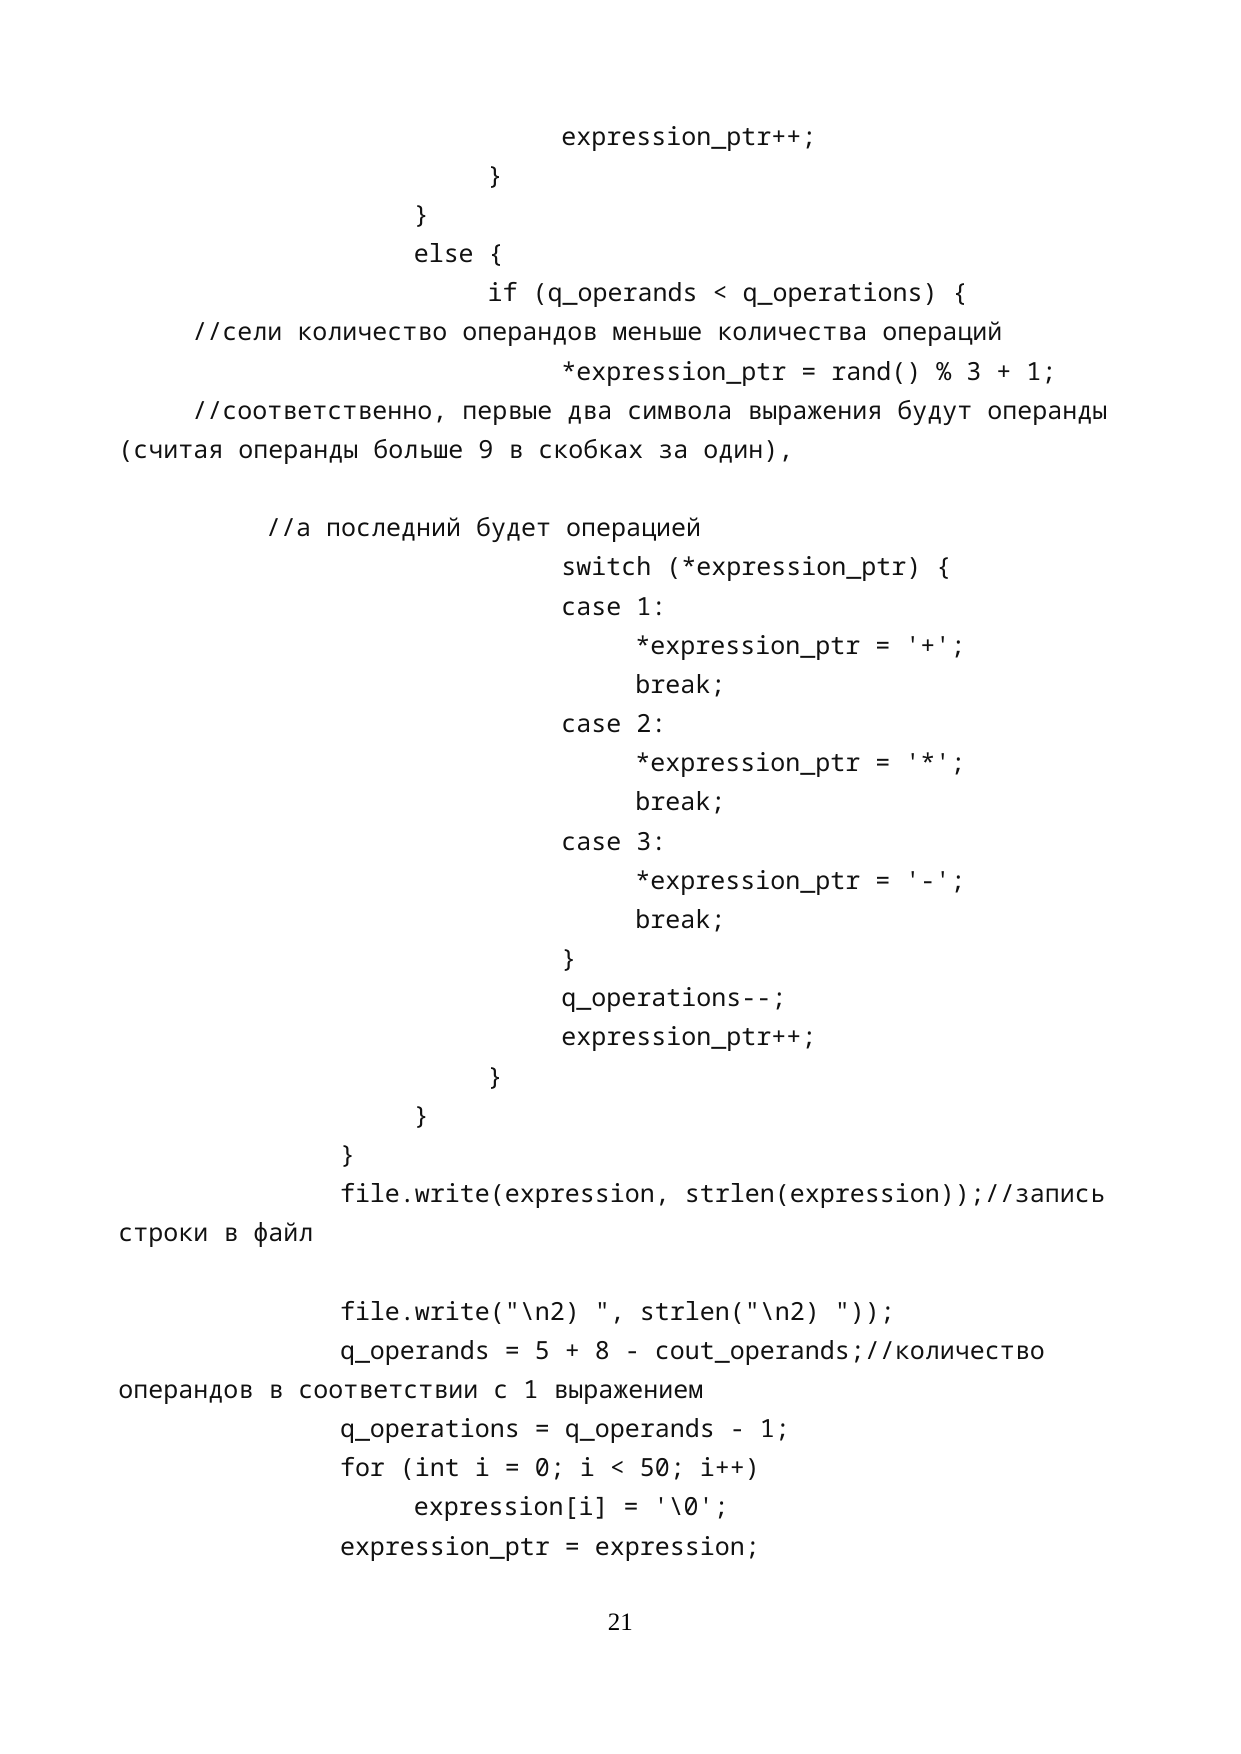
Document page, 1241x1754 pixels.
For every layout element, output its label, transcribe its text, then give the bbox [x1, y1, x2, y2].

text file.write("\n2) ", strlen("\n2) ")); [118, 1293, 1122, 1327]
text q_operations--; [118, 980, 1122, 1014]
text expression[i] = '\0'; [118, 1489, 1122, 1523]
text file.write(expression, strlen(expression));//запись строки в файл [118, 1176, 1122, 1249]
text for (int i = 0; i < 50; i++) [118, 1450, 1122, 1484]
text } [118, 157, 1122, 191]
text //а последний будет операцией [118, 471, 1122, 544]
text *expression_ptr = '-'; [118, 862, 1122, 896]
text } [118, 196, 1122, 231]
text q_operations = q_operands - 1; [118, 1411, 1122, 1445]
text else { [118, 236, 1122, 270]
text if (q_operands < q_operations) { //сели количество операндов меньше количества операций [118, 275, 1122, 348]
text case 3: [118, 823, 1122, 857]
text case 1: [118, 588, 1122, 622]
text q_operands = 5 + 8 - cout_operands;//количество операндов в соответствии с 1 выражением [118, 1332, 1122, 1406]
text expression_ptr++; [118, 118, 1122, 152]
text case 2: [118, 706, 1122, 740]
text switch (*expression_ptr) { [118, 549, 1122, 583]
text break; [118, 784, 1122, 818]
text *expression_ptr = '*'; [118, 745, 1122, 779]
text } [118, 1136, 1122, 1171]
text break; [118, 666, 1122, 701]
text } [118, 1058, 1122, 1092]
text *expression_ptr = rand() % 3 + 1; //соответственно, первые два символа выражения будут операнды (считая операнды больше 9 в скобках за один), [118, 353, 1122, 466]
text } [118, 941, 1122, 975]
text expression_ptr++; [118, 1019, 1122, 1053]
text break; [118, 901, 1122, 936]
text } [118, 1097, 1122, 1131]
text expression_ptr = expression; [118, 1528, 1122, 1562]
text *expression_ptr = '+'; [118, 627, 1122, 661]
